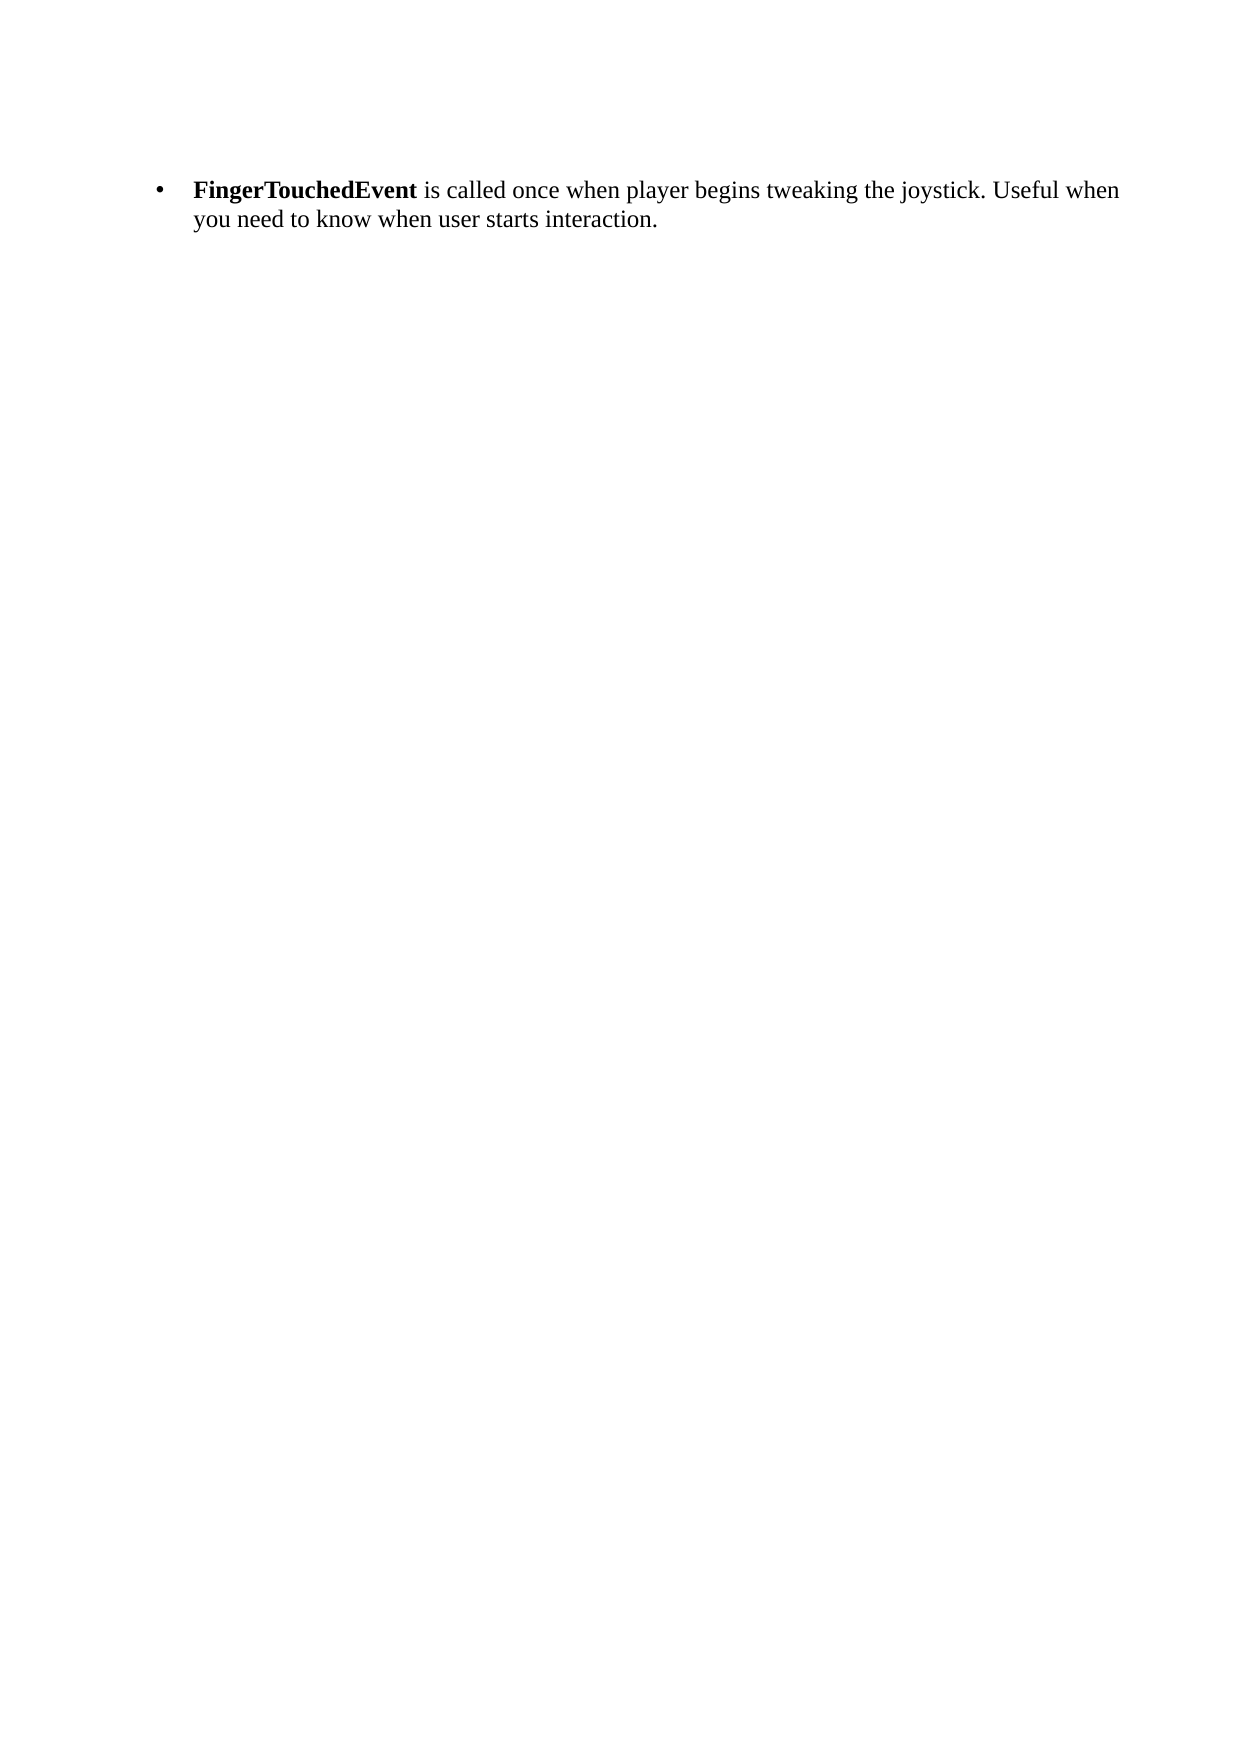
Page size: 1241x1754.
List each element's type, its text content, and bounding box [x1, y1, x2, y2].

list FingerTouchedEvent is called once when player begins tweaking the joystick. Useful when you need to know when user starts interaction. [156, 176, 1122, 233]
